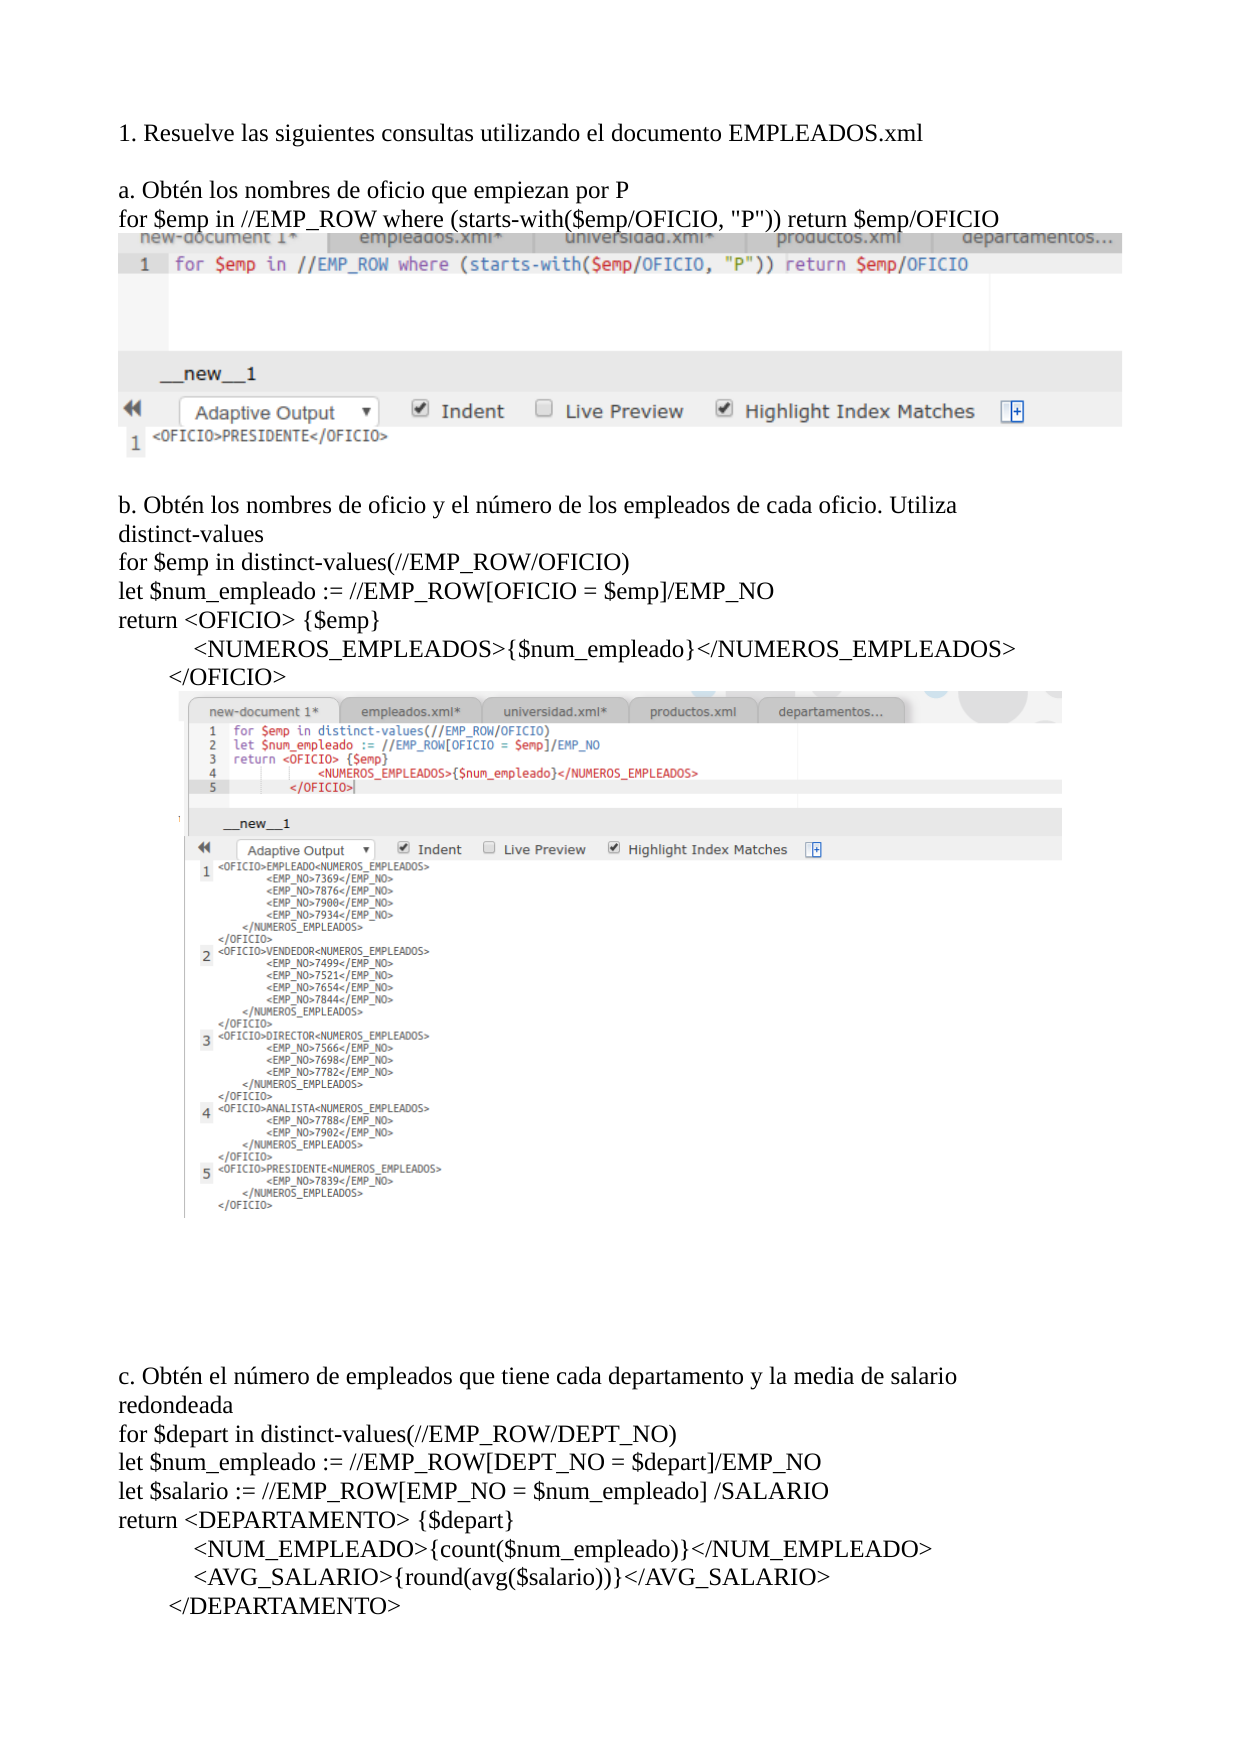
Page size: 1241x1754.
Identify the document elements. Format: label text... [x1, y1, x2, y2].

text 1. Resuelve las siguientes consultas utilizando el documento EMPLEADOS.xml [118, 118, 1122, 147]
picture [118, 233, 1123, 462]
text let $salario := //EMP_ROW[EMP_NO = $num_empleado] /SALARIO [118, 1476, 1122, 1505]
text a. Obtén los nombres de oficio que empiezan por P [118, 176, 1122, 204]
text for $emp in distinct-values(//EMP_ROW/OFICIO) [118, 547, 1122, 576]
text for $depart in distinct-values(//EMP_ROW/DEPT_NO) [118, 1419, 1122, 1447]
picture [178, 691, 1062, 1218]
text return <OFICIO> {$emp} [118, 605, 1122, 634]
text return <DEPARTAMENTO> {$depart} [118, 1505, 1122, 1534]
text <AVG_SALARIO>{round(avg($salario))}</AVG_SALARIO> [118, 1562, 1122, 1591]
text </DEPARTAMENTO> [118, 1591, 1122, 1620]
text let $num_empleado := //EMP_ROW[DEPT_NO = $depart]/EMP_NO [118, 1447, 1122, 1476]
text <NUM_EMPLEADO>{count($num_empleado)}</NUM_EMPLEADO> [118, 1534, 1122, 1562]
text distinct-values [118, 519, 1122, 547]
text <NUMEROS_EMPLEADOS>{$num_empleado}</NUMEROS_EMPLEADOS> [118, 634, 1122, 662]
text let $num_empleado := //EMP_ROW[OFICIO = $emp]/EMP_NO [118, 576, 1122, 605]
text for $emp in //EMP_ROW where (starts-with($emp/OFICIO, "P")) return $emp/OFICIO [118, 204, 1122, 233]
text c. Obtén el número de empleados que tiene cada departamento y la media de salario [118, 1361, 1122, 1390]
text redondeada [118, 1390, 1122, 1419]
text </OFICIO> [118, 662, 1122, 691]
text b. Obtén los nombres de oficio y el número de los empleados de cada oficio. Utiliza [118, 490, 1122, 519]
